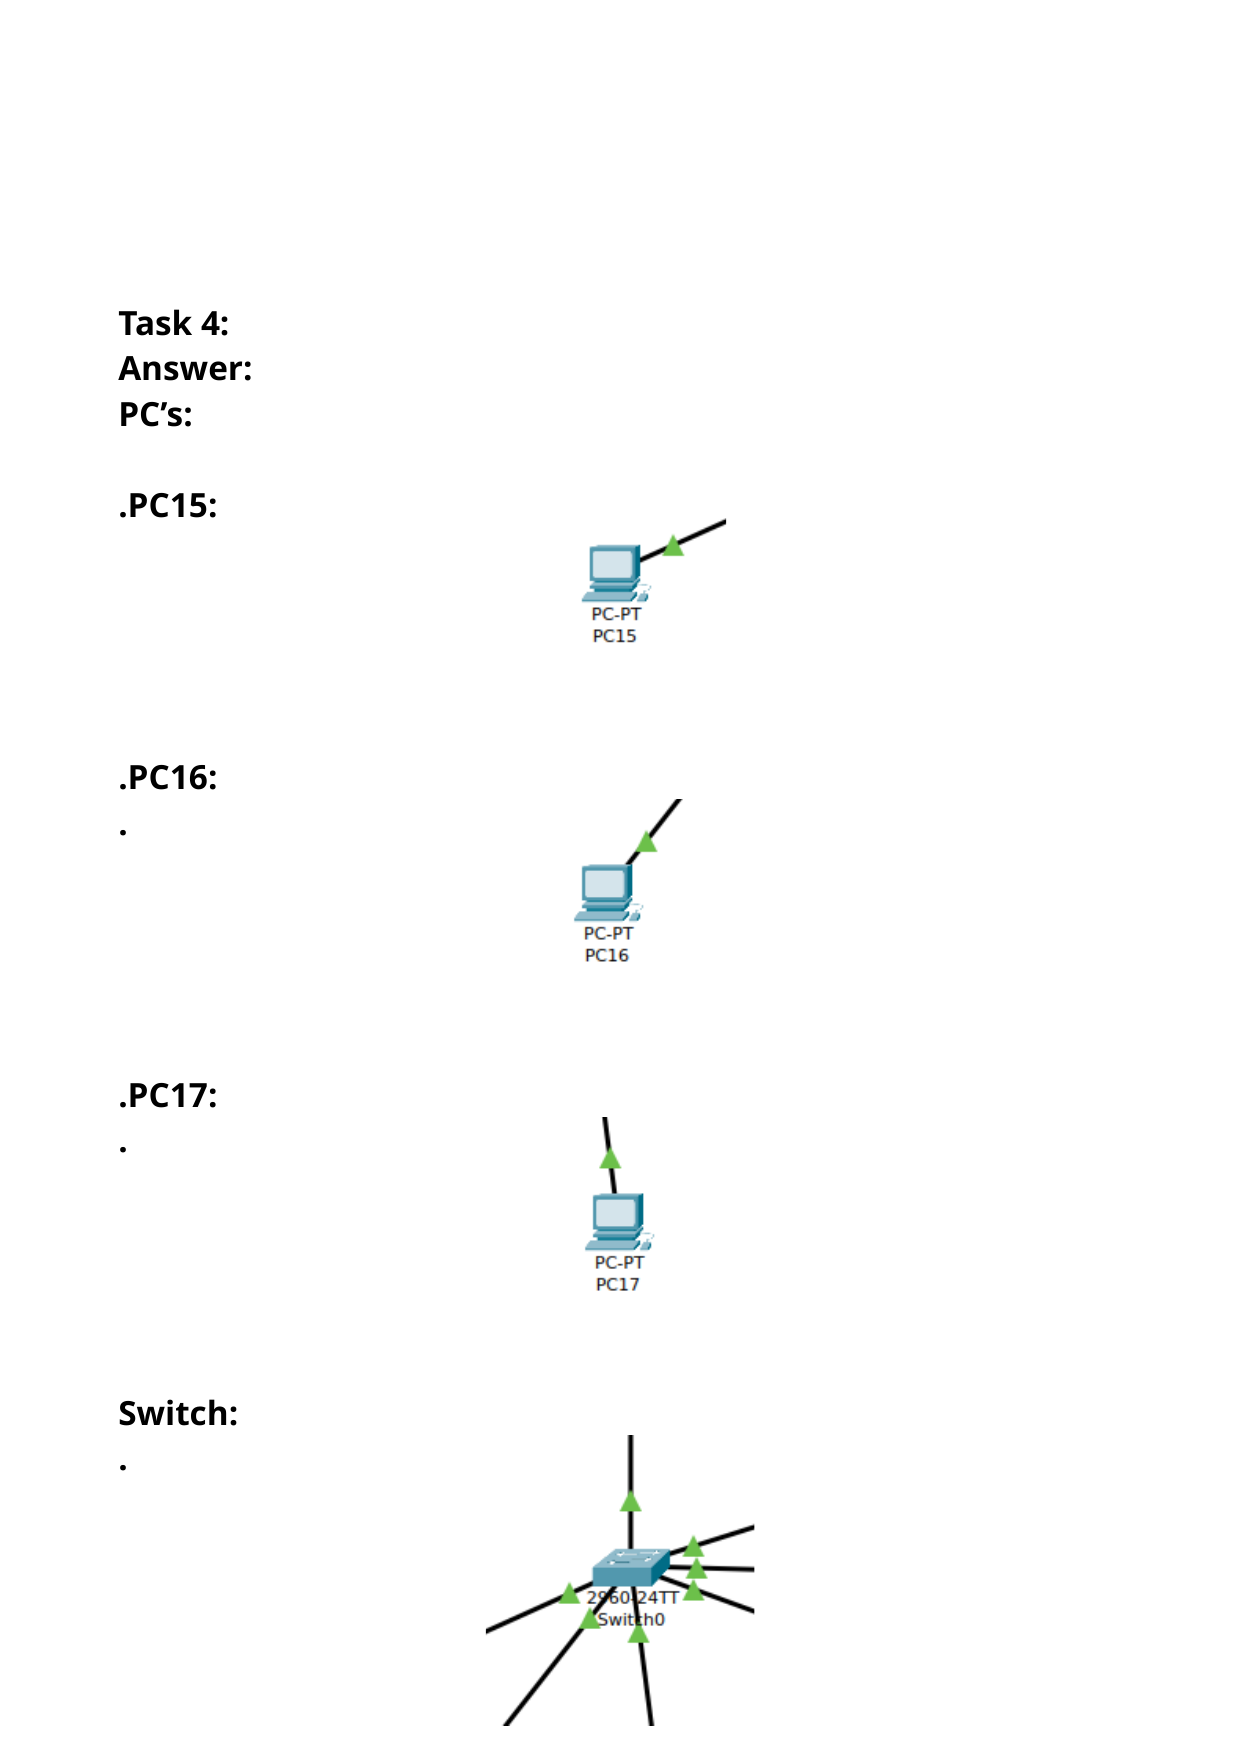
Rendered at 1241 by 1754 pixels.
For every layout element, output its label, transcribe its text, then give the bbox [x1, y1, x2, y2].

text [727, 481, 1122, 527]
text .PC15: [118, 481, 513, 527]
picture [485, 1435, 755, 1726]
picture [513, 481, 727, 694]
text Answer: [118, 345, 1122, 391]
text .PC17: [118, 1072, 1122, 1117]
text [744, 799, 1122, 845]
text Switch: [118, 1390, 1122, 1435]
text [755, 1435, 1122, 1481]
text Task 4: [118, 300, 1122, 345]
text . [118, 1117, 540, 1163]
picture [496, 799, 744, 1054]
text [700, 1117, 1122, 1163]
text .PC16: [118, 754, 1122, 799]
picture [540, 1117, 700, 1330]
text PC’s: [118, 391, 1122, 436]
text . [118, 1435, 485, 1481]
text . [118, 799, 496, 845]
